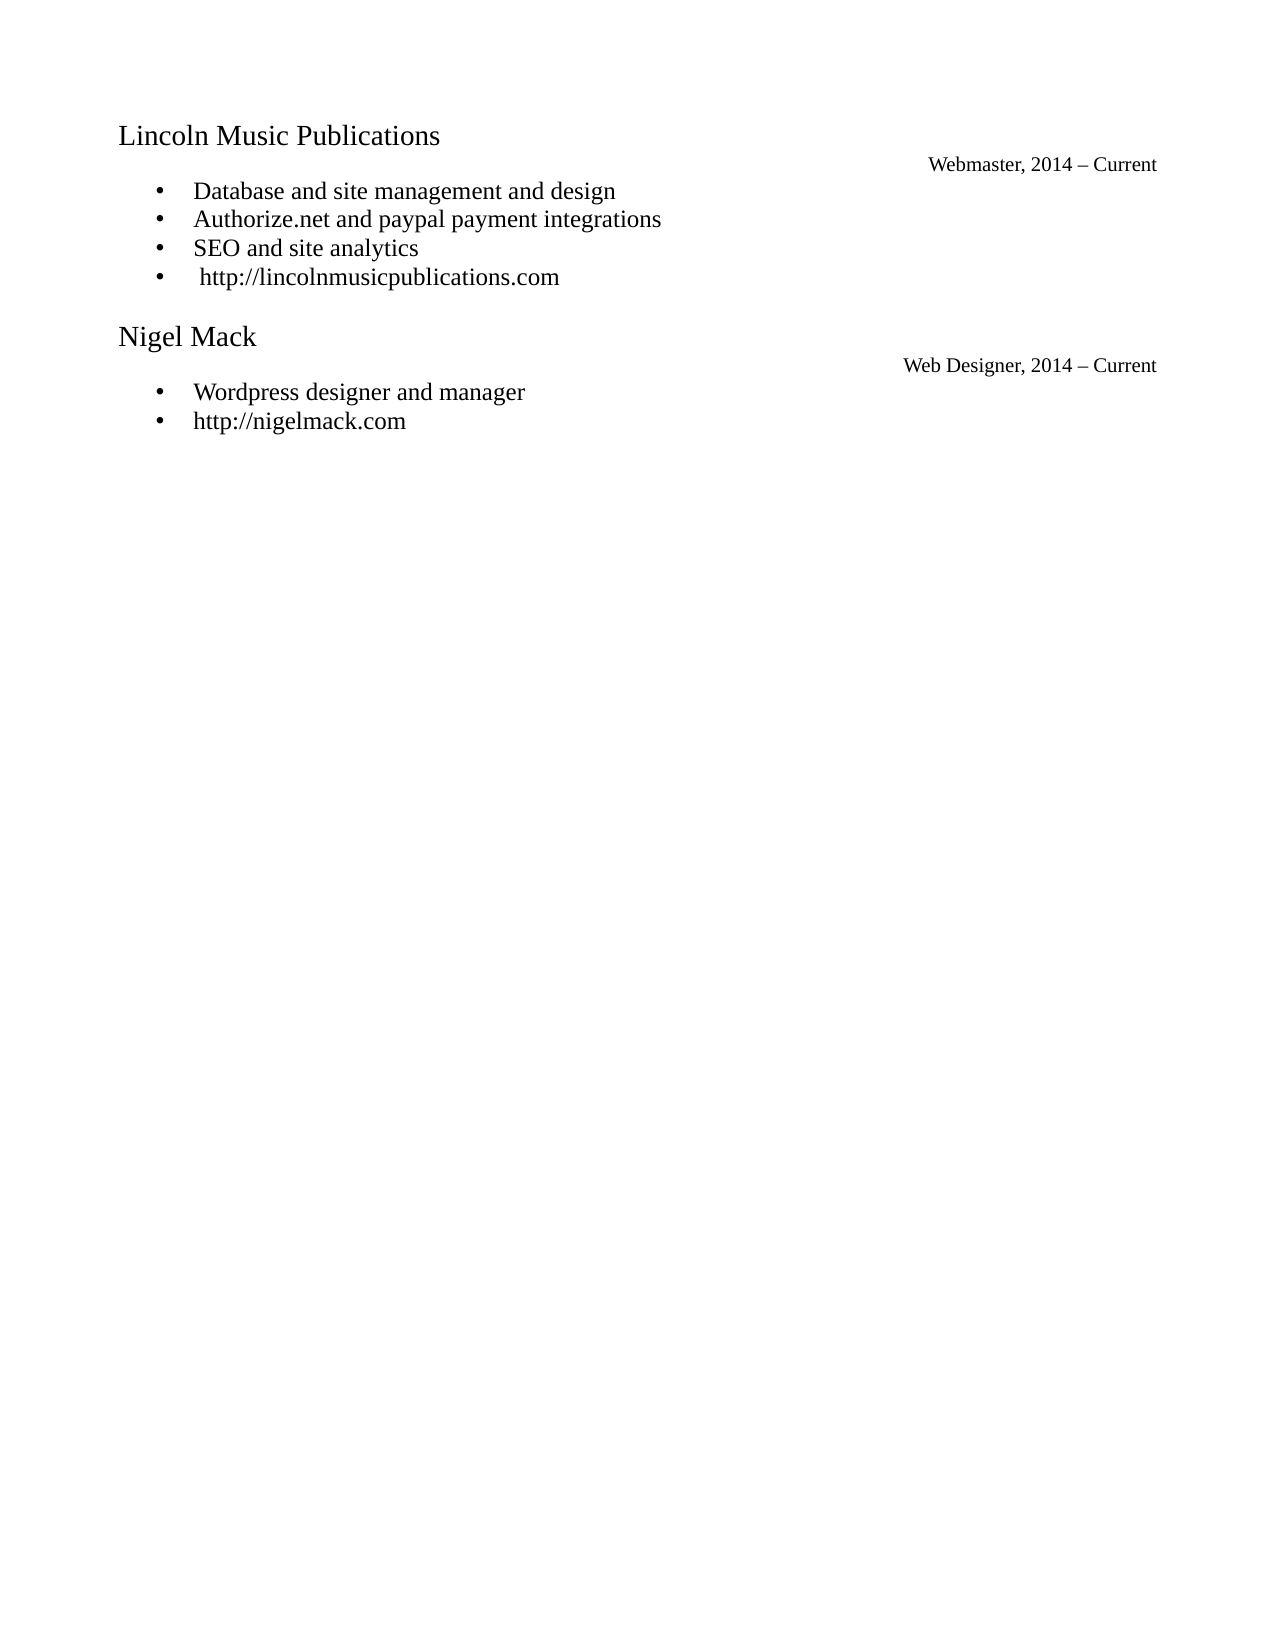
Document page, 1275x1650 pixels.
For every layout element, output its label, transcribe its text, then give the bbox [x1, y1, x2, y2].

text Webmaster, 2014 – Current [118, 152, 1157, 176]
text Lincoln Music Publications [118, 118, 1157, 152]
list http://nigelmack.com [156, 406, 1157, 434]
list SEO and site analytics [156, 233, 1157, 262]
list Database and site management and design [156, 176, 1157, 204]
list http://lincolnmusicpublications.com [156, 262, 1157, 291]
list Authorize.net and paypal payment integrations [156, 204, 1157, 233]
text Web Designer, 2014 – Current [118, 353, 1157, 377]
text Nigel Mack [118, 319, 1157, 353]
list Wordpress designer and manager [156, 377, 1157, 406]
